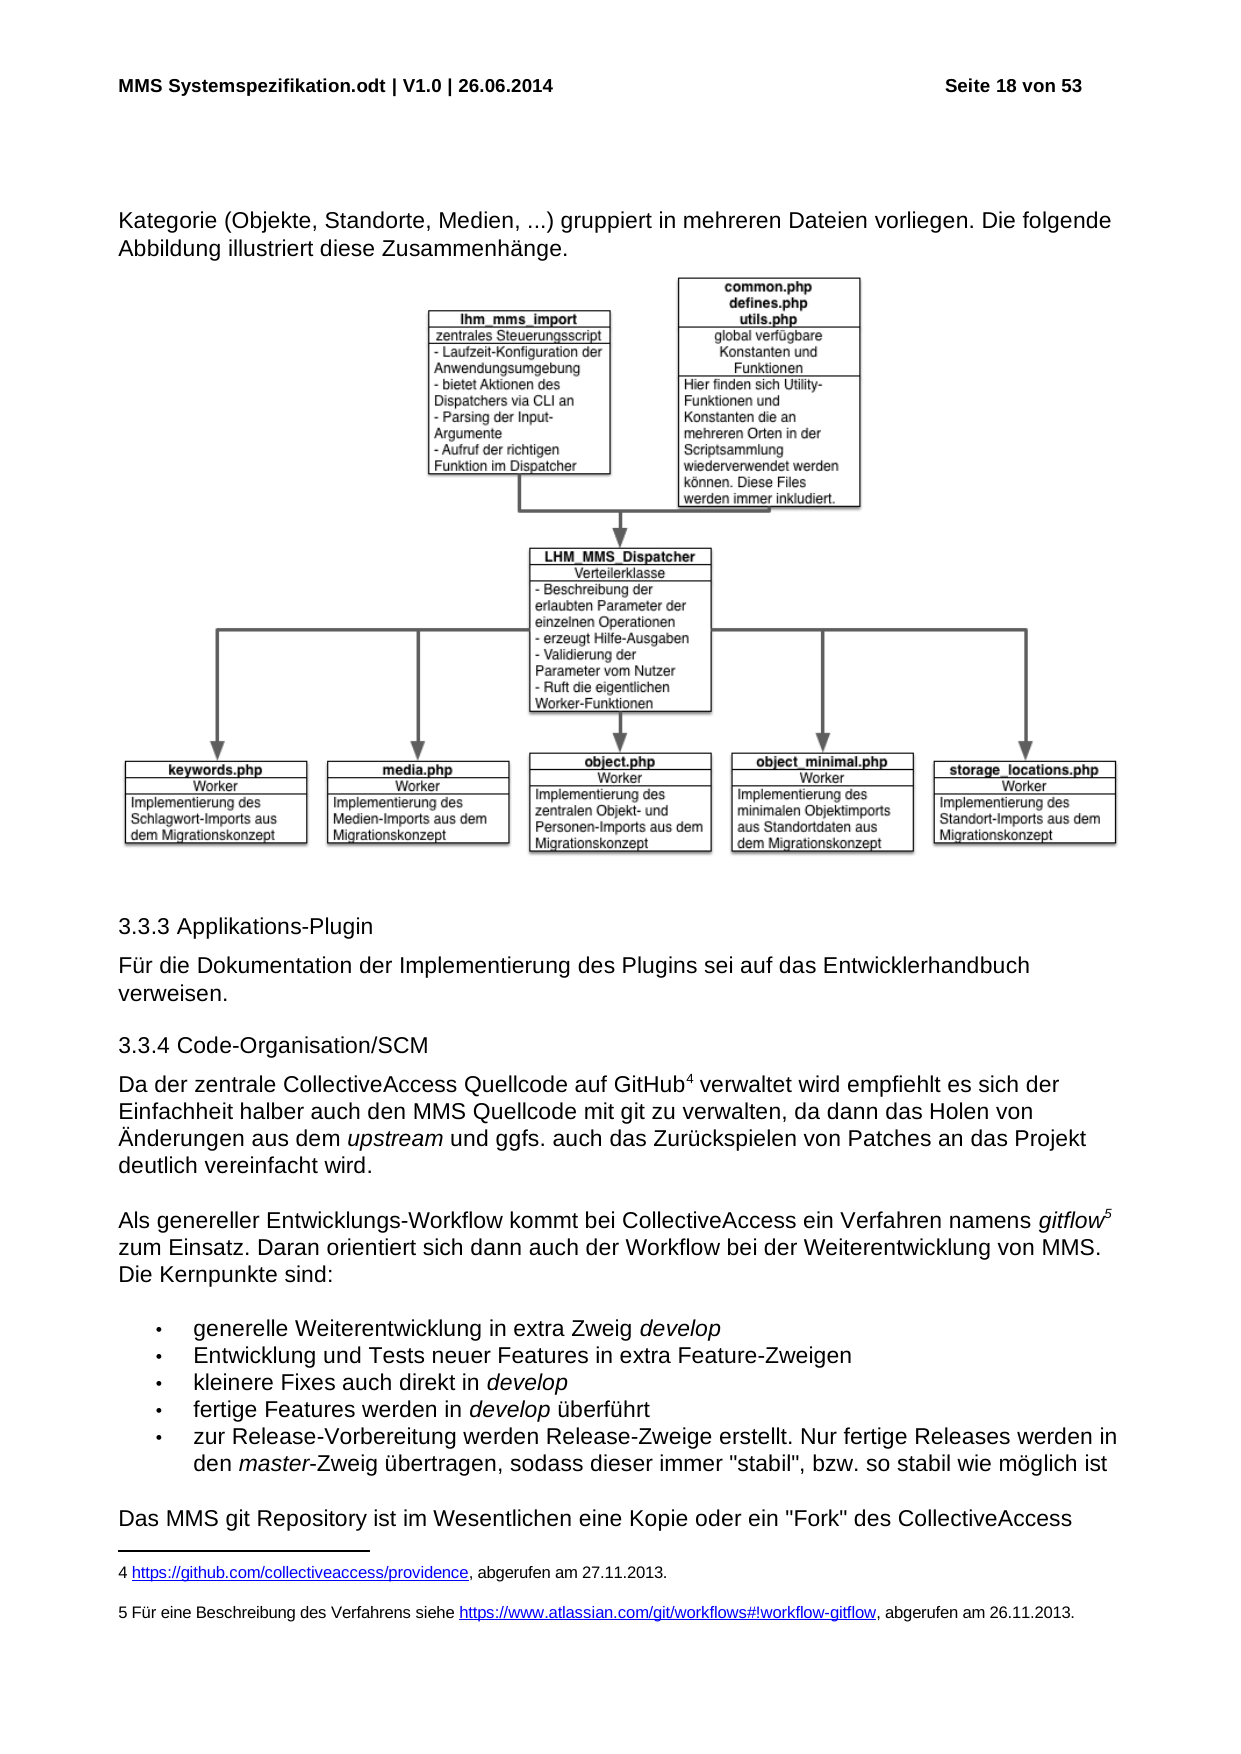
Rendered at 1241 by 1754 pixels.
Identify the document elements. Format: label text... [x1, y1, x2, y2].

picture [118, 273, 1122, 861]
text Für eine Beschreibung des Verfahrens siehe https://www.atlassian.com/git/workflows#!workflow-gitflow, abgerufen am 26.11.2013. [118, 1596, 1122, 1623]
text Das MMS git Repository ist im Wesentlichen eine Kopie oder ein "Fork" des CollectiveAccess [118, 1504, 1122, 1531]
list generelle Weiterentwicklung in extra Zweig develop [156, 1314, 1122, 1341]
list Entwicklung und Tests neuer Features in extra Feature-Zweigen [156, 1341, 1122, 1368]
text Für die Dokumentation der Implementierung des Plugins sei auf das Entwicklerhandbuch verweisen. [118, 952, 1122, 1006]
list zur Release-Vorbereitung werden Release-Zweige erstellt. Nur fertige Releases werden in den master-Zweig übertragen, sodass dieser immer "stabil", bzw. so stabil wie möglich ist [156, 1423, 1122, 1477]
list fertige Features werden in develop überführt [156, 1396, 1122, 1423]
list kleinere Fixes auch direkt in develop [156, 1368, 1122, 1396]
subtitle Applikations-Plugin [0, 912, 1122, 939]
text Da der zentrale CollectiveAccess Quellcode auf GitHub verwaltet wird empfiehlt es sich der Einfachheit halber auch den MMS Quellcode mit git zu verwalten, da dann das Holen von Änderungen aus dem upstream und ggfs. auch das Zurückspielen von Patches an das Projekt deutlich vereinfacht wird. [118, 1071, 1122, 1179]
text Kategorie (Objekte, Standorte, Medien, ...) gruppiert in mehreren Dateien vorliegen. Die folgende Abbildung illustriert diese Zusammenhänge. [118, 207, 1122, 261]
text https://github.com/collectiveaccess/providence, abgerufen am 27.11.2013. [118, 1557, 1122, 1584]
subtitle Code-Organisation/SCM [0, 1031, 1122, 1058]
text Als genereller Entwicklungs-Workflow kommt bei CollectiveAccess ein Verfahren namens gitflow zum Einsatz. Daran orientiert sich dann auch der Workflow bei der Weiterentwicklung von MMS. Die Kernpunkte sind: [118, 1206, 1122, 1287]
